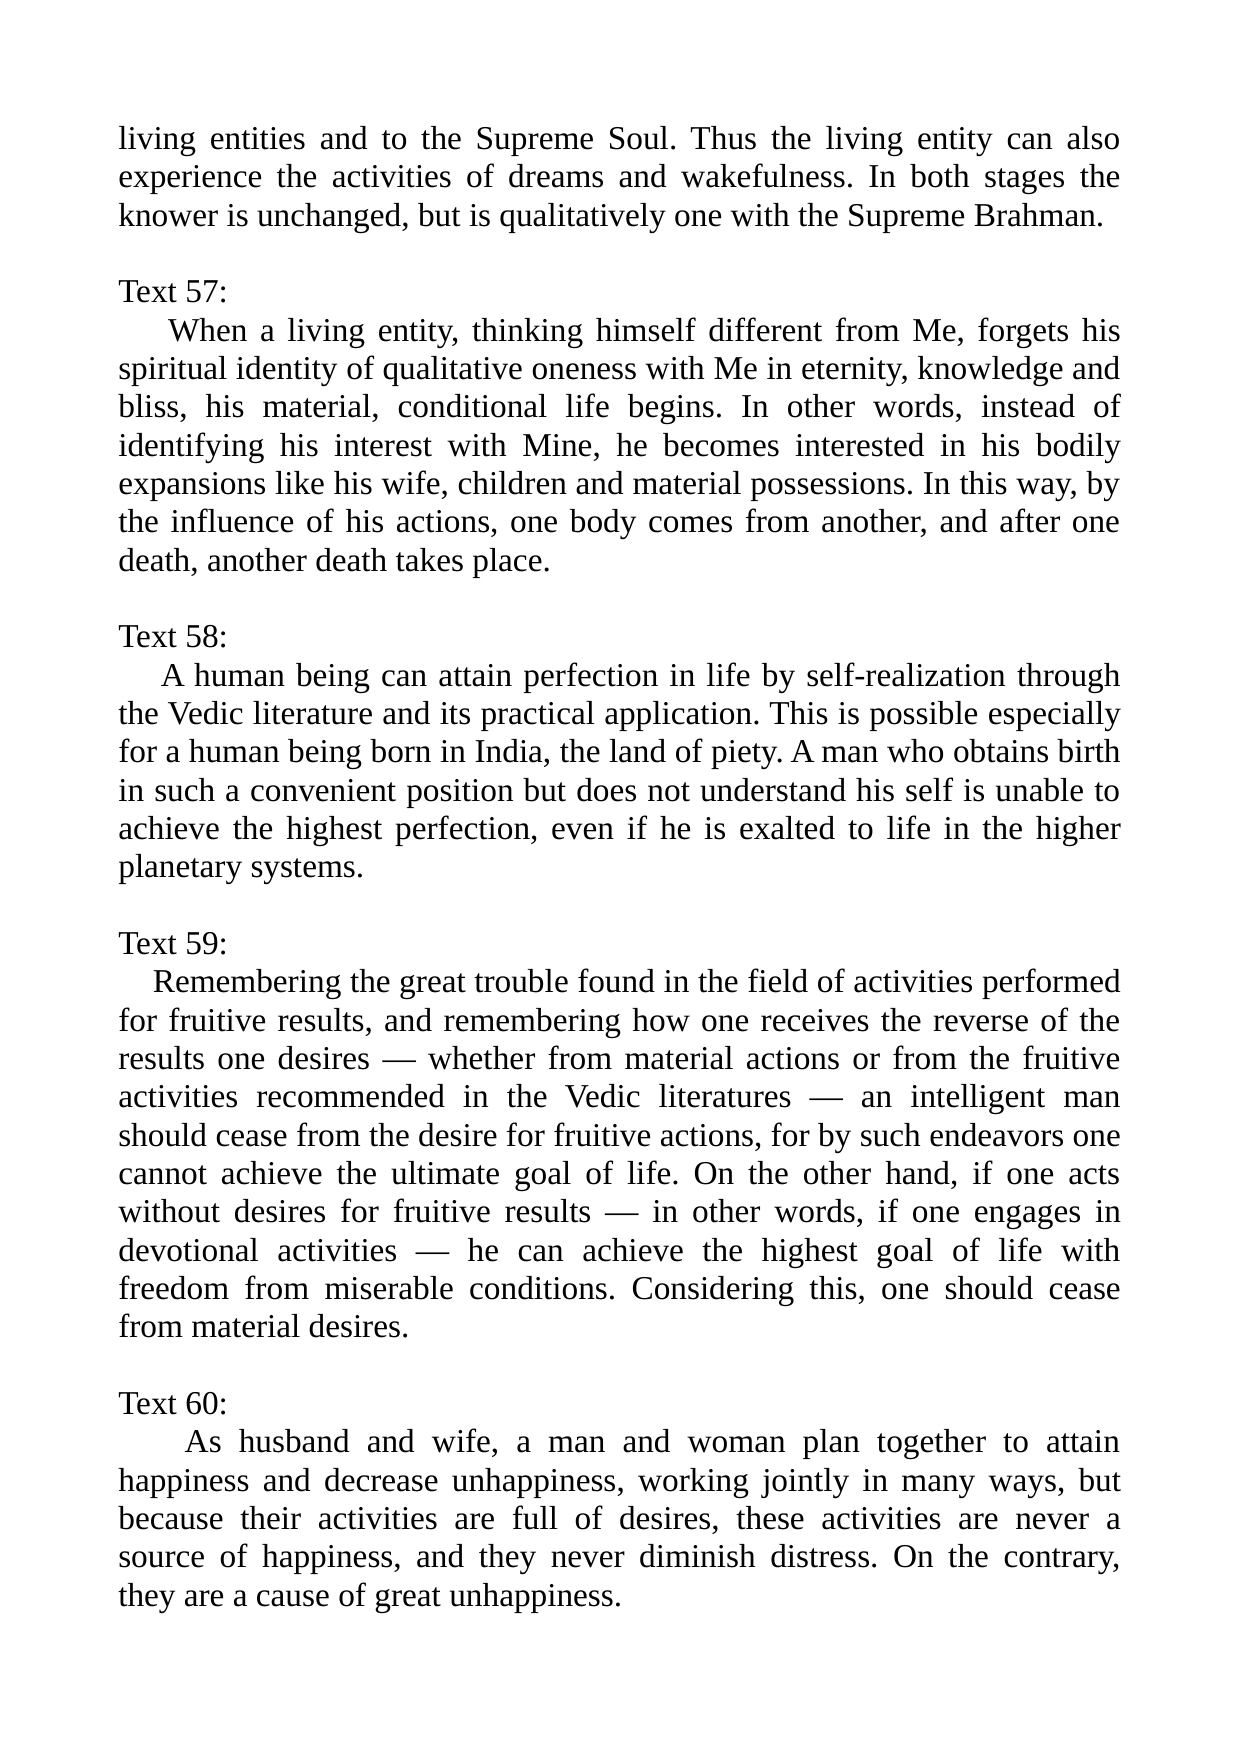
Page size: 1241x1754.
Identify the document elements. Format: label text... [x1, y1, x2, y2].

text Remembering the great trouble found in the field of activities performed for fruitive results, and remembering how one receives the reverse of the results one desires — whether from material actions or from the fruitive activities recommended in the Vedic literatures — an intelligent man should cease from the desire for fruitive actions, for by such endeavors one cannot achieve the ultimate goal of life. On the other hand, if one acts without desires for fruitive results — in other words, if one engages in devotional activities — he can achieve the highest goal of life with freedom from miserable conditions. Considering this, one should cease from material desires. [118, 961, 1122, 1345]
text Text 58: [118, 616, 1122, 655]
text Text 57: [118, 271, 1122, 310]
text living entities and to the Supreme Soul. Thus the living entity can also experience the activities of dreams and wakefulness. In both stages the knower is unchanged, but is qualitatively one with the Supreme Brahman. [118, 118, 1122, 233]
text A human being can attain perfection in life by self-realization through the Vedic literature and its practical application. This is possible especially for a human being born in India, the land of piety. A man who obtains birth in such a convenient position but does not understand his self is unable to achieve the highest perfection, even if he is exalted to life in the higher planetary systems. [118, 655, 1122, 885]
text Text 59: [118, 923, 1122, 961]
text As husband and wife, a man and woman plan together to attain happiness and decrease unhappiness, working jointly in many ways, but because their activities are full of desires, these activities are never a source of happiness, and they never diminish distress. On the contrary, they are a cause of great unhappiness. [118, 1421, 1122, 1613]
text When a living entity, thinking himself different from Me, forgets his spiritual identity of qualitative oneness with Me in eternity, knowledge and bliss, his material, conditional life begins. In other words, instead of identifying his interest with Mine, he becomes interested in his bodily expansions like his wife, children and material possessions. In this way, by the influence of his actions, one body comes from another, and after one death, another death takes place. [118, 310, 1122, 578]
text Text 60: [118, 1383, 1122, 1421]
